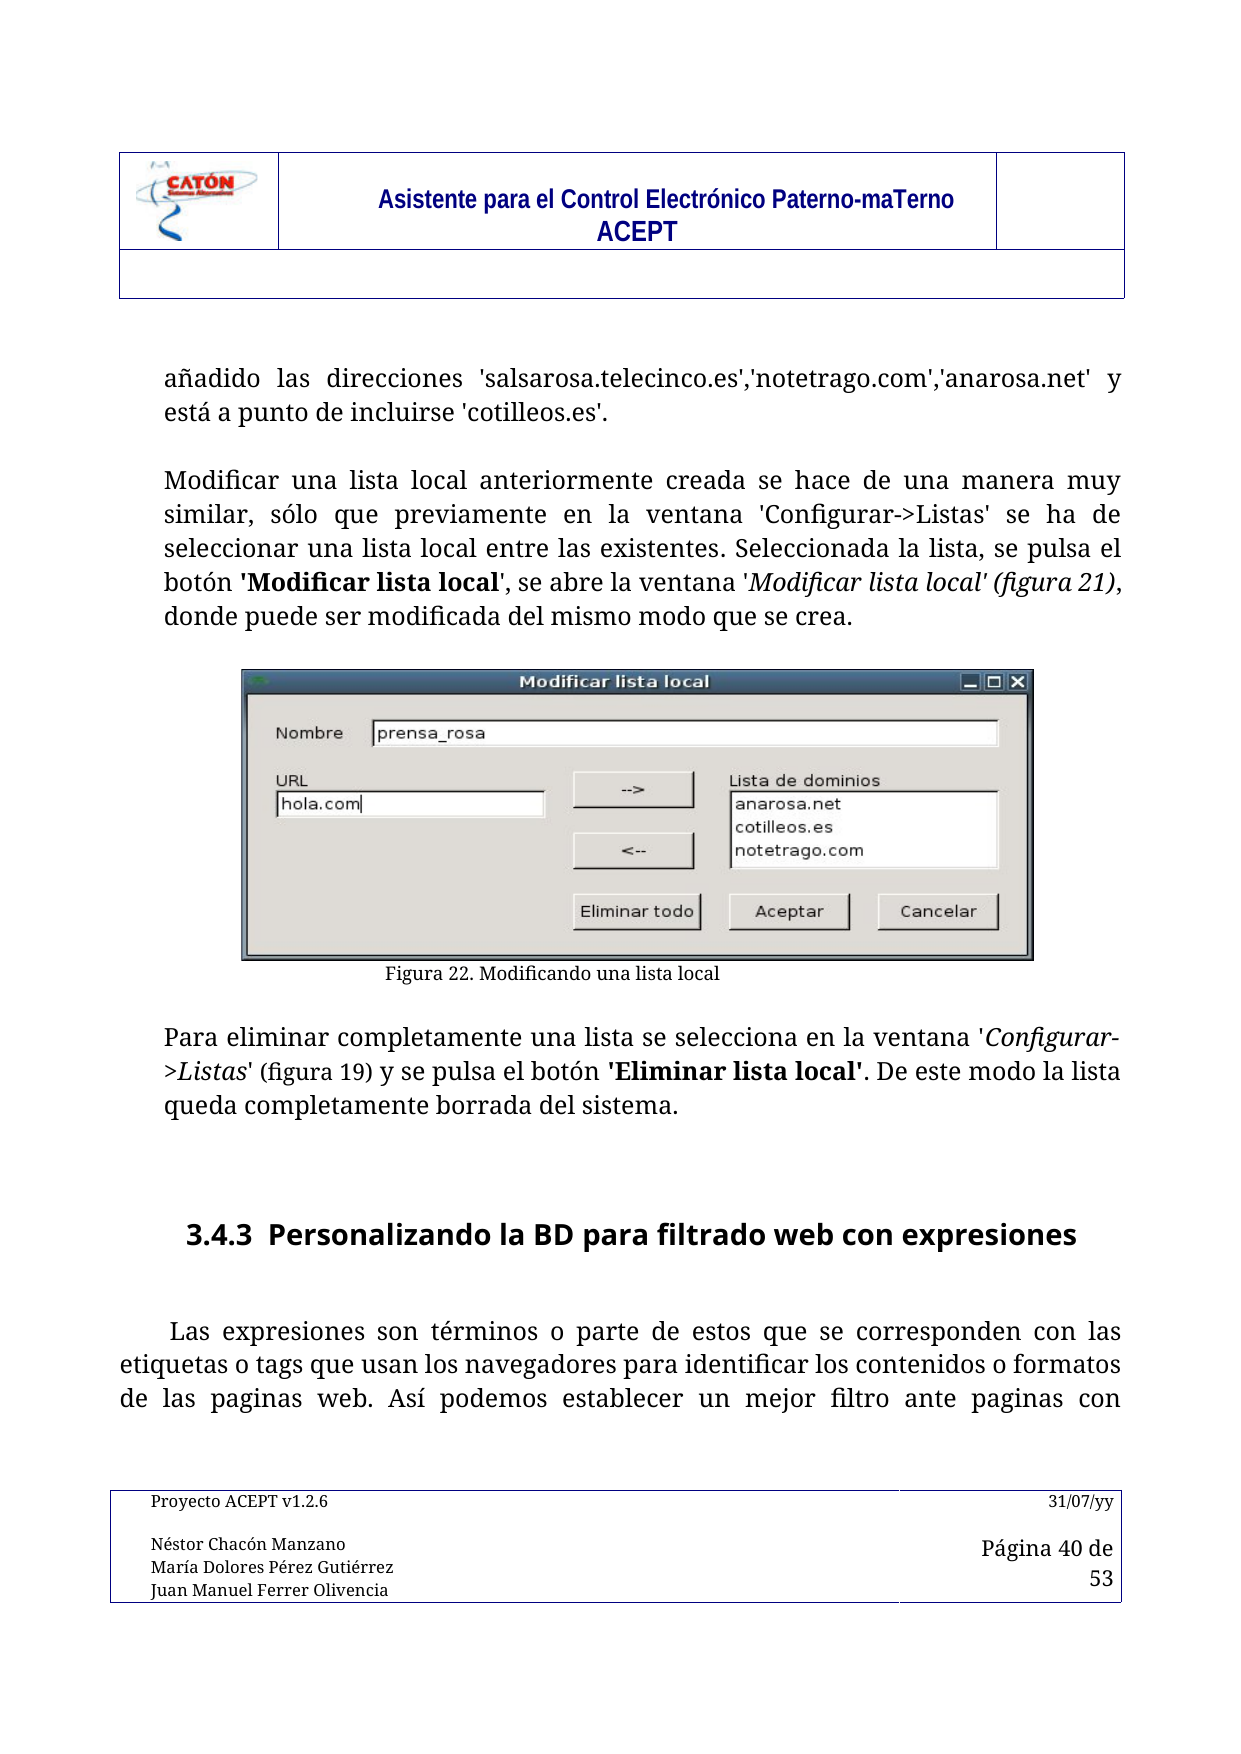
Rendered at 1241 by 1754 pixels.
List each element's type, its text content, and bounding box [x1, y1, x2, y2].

picture [241, 669, 1034, 961]
picture [136, 161, 258, 241]
list Para eliminar completamente una lista se selecciona en la ventana 'Configurar->Listas' (figura 19) y se pulsa el botón 'Eliminar lista local'. De este modo la lista queda completamente borrada del sistema. [134, 1019, 1122, 1121]
list Modificar una lista local anteriormente creada se hace de una manera muy similar, sólo que previamente en la ventana 'Configurar->Listas' se ha de seleccionar una lista local entre las existentes. Seleccionada la lista, se pulsa el botón 'Modificar lista local', se abre la ventana 'Modificar lista local' (figura 21), donde puede ser modificada del mismo modo que se crea. [134, 463, 1122, 633]
subtitle Personalizando la BD para filtrado web con expresiones [178, 1214, 1122, 1254]
list añadido las direcciones 'salsarosa.telecinco.es','notetrago.com','anarosa.net' y está a punto de incluirse 'cotilleos.es'. [134, 361, 1122, 429]
text Las expresiones son términos o parte de estos que se corresponden con las etiquetas o tags que usan los navegadores para identificar los contenidos o formatos de las paginas web. Así podemos establecer un mejor filtro ante paginas con [119, 1313, 1122, 1415]
list Figura 22. Modificando una lista local [356, 667, 1122, 986]
